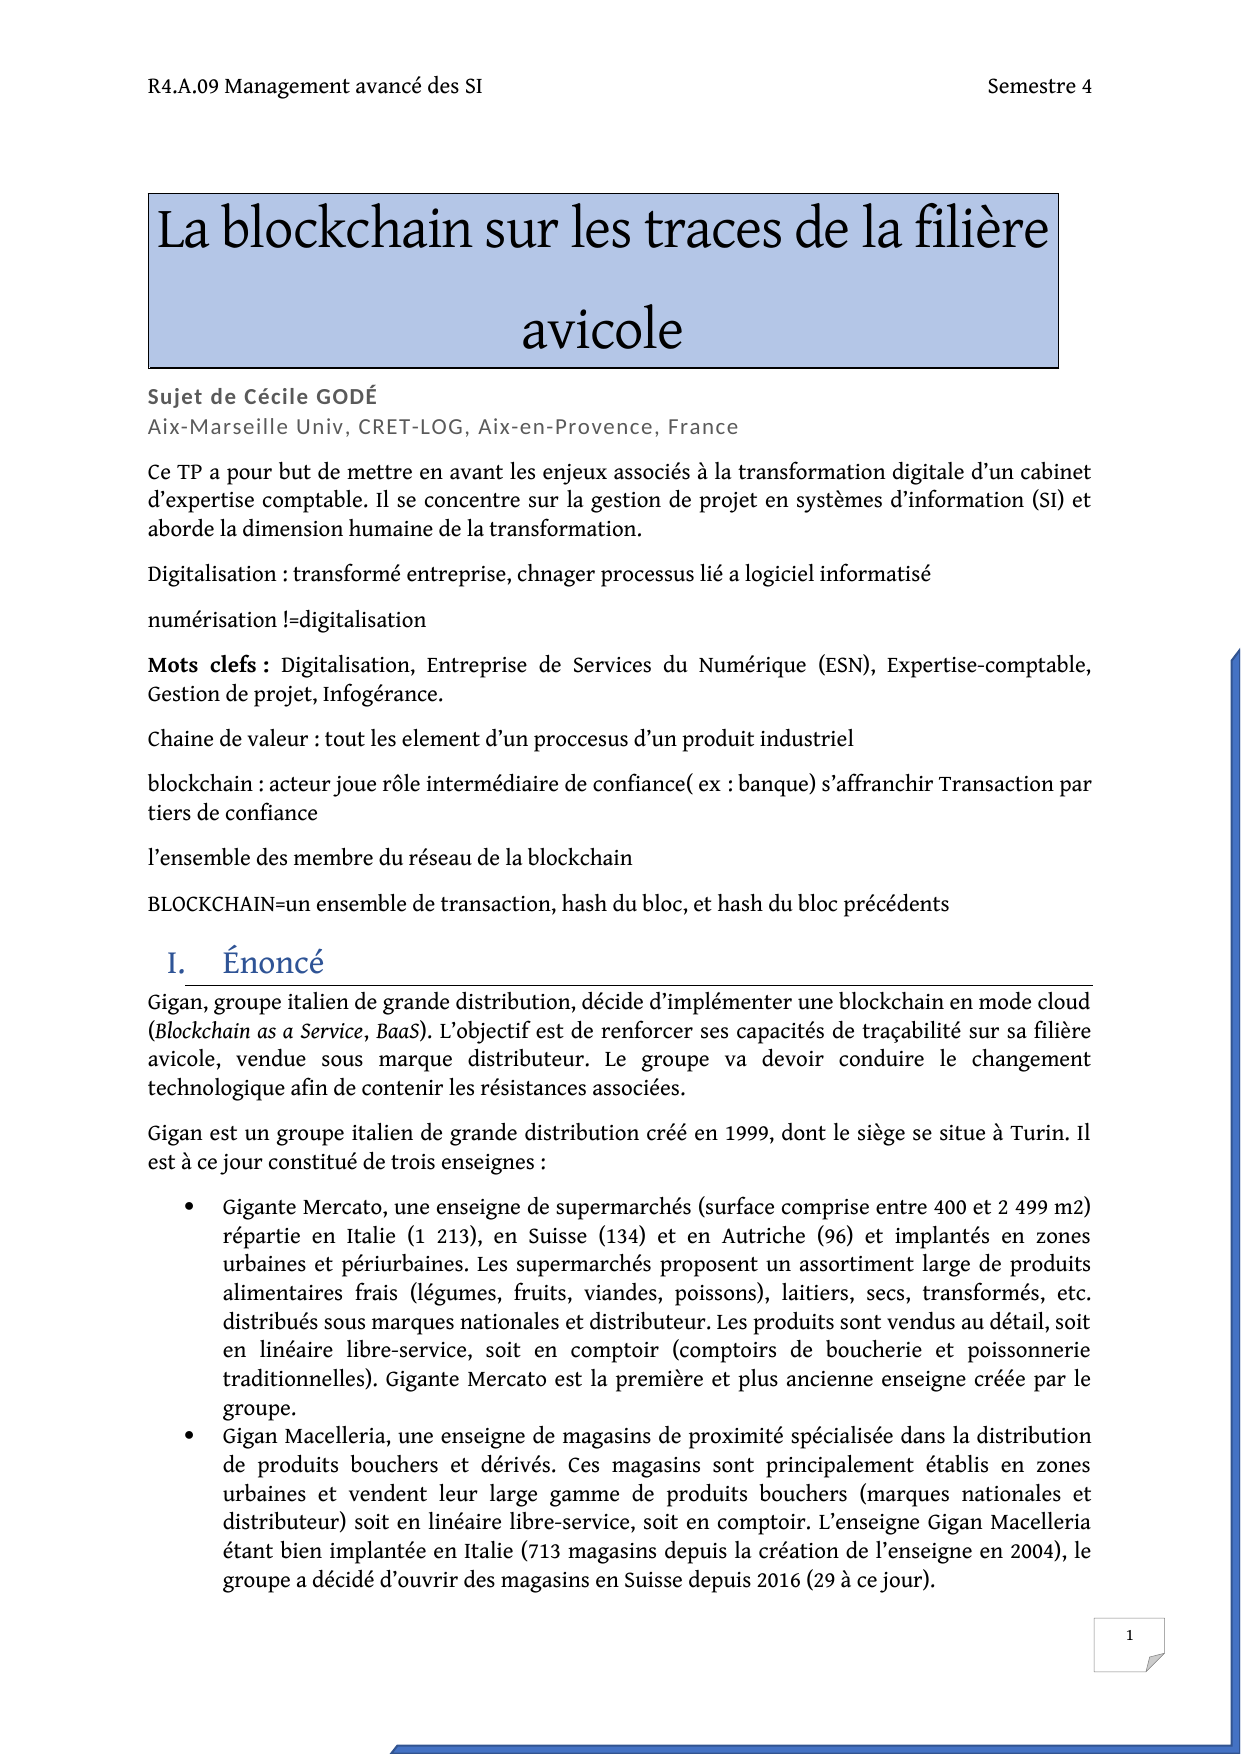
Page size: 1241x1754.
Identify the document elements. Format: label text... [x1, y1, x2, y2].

subtitle Sujet de Cécile GODÉ Aix-Marseille Univ, CRET-LOG, Aix-en-Provence, France [148, 193, 1093, 440]
text BLOCKCHAIN=un ensemble de transaction, hash du bloc, et hash du bloc précédents [148, 891, 1093, 918]
text numérisation !=digitalisation [148, 607, 1093, 634]
text Chaine de valeur : tout les element d’un proccesus d’un produit industriel [148, 726, 1093, 753]
text blockchain : acteur joue rôle intermédiaire de confiance( ex : banque) s’affranchir Transaction par tiers de confiance [148, 772, 1093, 827]
text Mots clefs : Digitalisation, Entreprise de Services du Numérique (ESN), Expertise-comptable, Gestion de projet, Infogérance. [148, 652, 1093, 708]
list Gigan Macelleria, une enseigne de magasins de proximité spécialisée dans la distribution de produits bouchers et dérivés. Ces magasins sont principalement établis en zones urbaines et vendent leur large gamme de produits bouchers (marques nationales et distributeur) soit en linéaire libre-service, soit en comptoir. L’enseigne Gigan Macelleria étant bien implantée en Italie (713 magasins depuis la création de l’enseigne en 2004), le groupe a décidé d’ouvrir des magasins en Suisse depuis 2016 (29 à ce jour). [185, 1424, 1093, 1593]
text Digitalisation : transformé entreprise, chnager processus lié a logiciel informatisé [148, 562, 1093, 588]
text Ce TP a pour but de mettre en avant les enjeux associés à la transformation digitale d’un cabinet d’expertise comptable. Il se concentre sur la gestion de projet en systèmes d’information (SI) et aborde la dimension humaine de la transformation. [148, 459, 1093, 543]
text Gigan, groupe italien de grande distribution, décide d’implémenter une blockchain en mode cloud (Blockchain as a Service, BaaS). L’objectif est de renforcer ses capacités de traçabilité sur sa filière avicole, vendue sous marque distributeur. Le groupe va devoir conduire le changement technologique afin de contenir les résistances associées. [148, 989, 1093, 1102]
text l’ensemble des membre du réseau de la blockchain [148, 846, 1093, 872]
title La blockchain sur les traces de la filière avicole [149, 194, 1058, 367]
list Gigante Mercato, une enseigne de supermarchés (surface comprise entre 400 et 2 499 m2) répartie en Italie (1 213), en Suisse (134) et en Autriche (96) et implantés en zones urbaines et périurbaines. Les supermarchés proposent un assortiment large de produits alimentaires frais (légumes, fruits, viandes, poissons), laitiers, secs, transformés, etc. distribués sous marques nationales et distributeur. Les produits sont vendus au détail, soit en linéaire libre-service, soit en comptoir (comptoirs de boucherie et poissonnerie traditionnelles). Gigante Mercato est la première et plus ancienne enseigne créée par le groupe. [185, 1194, 1093, 1422]
text Gigan est un groupe italien de grande distribution créé en 1999, dont le siège se situe à Turin. Il est à ce jour constitué de trois enseignes : [148, 1121, 1093, 1176]
subtitle Énoncé [185, 945, 1093, 985]
